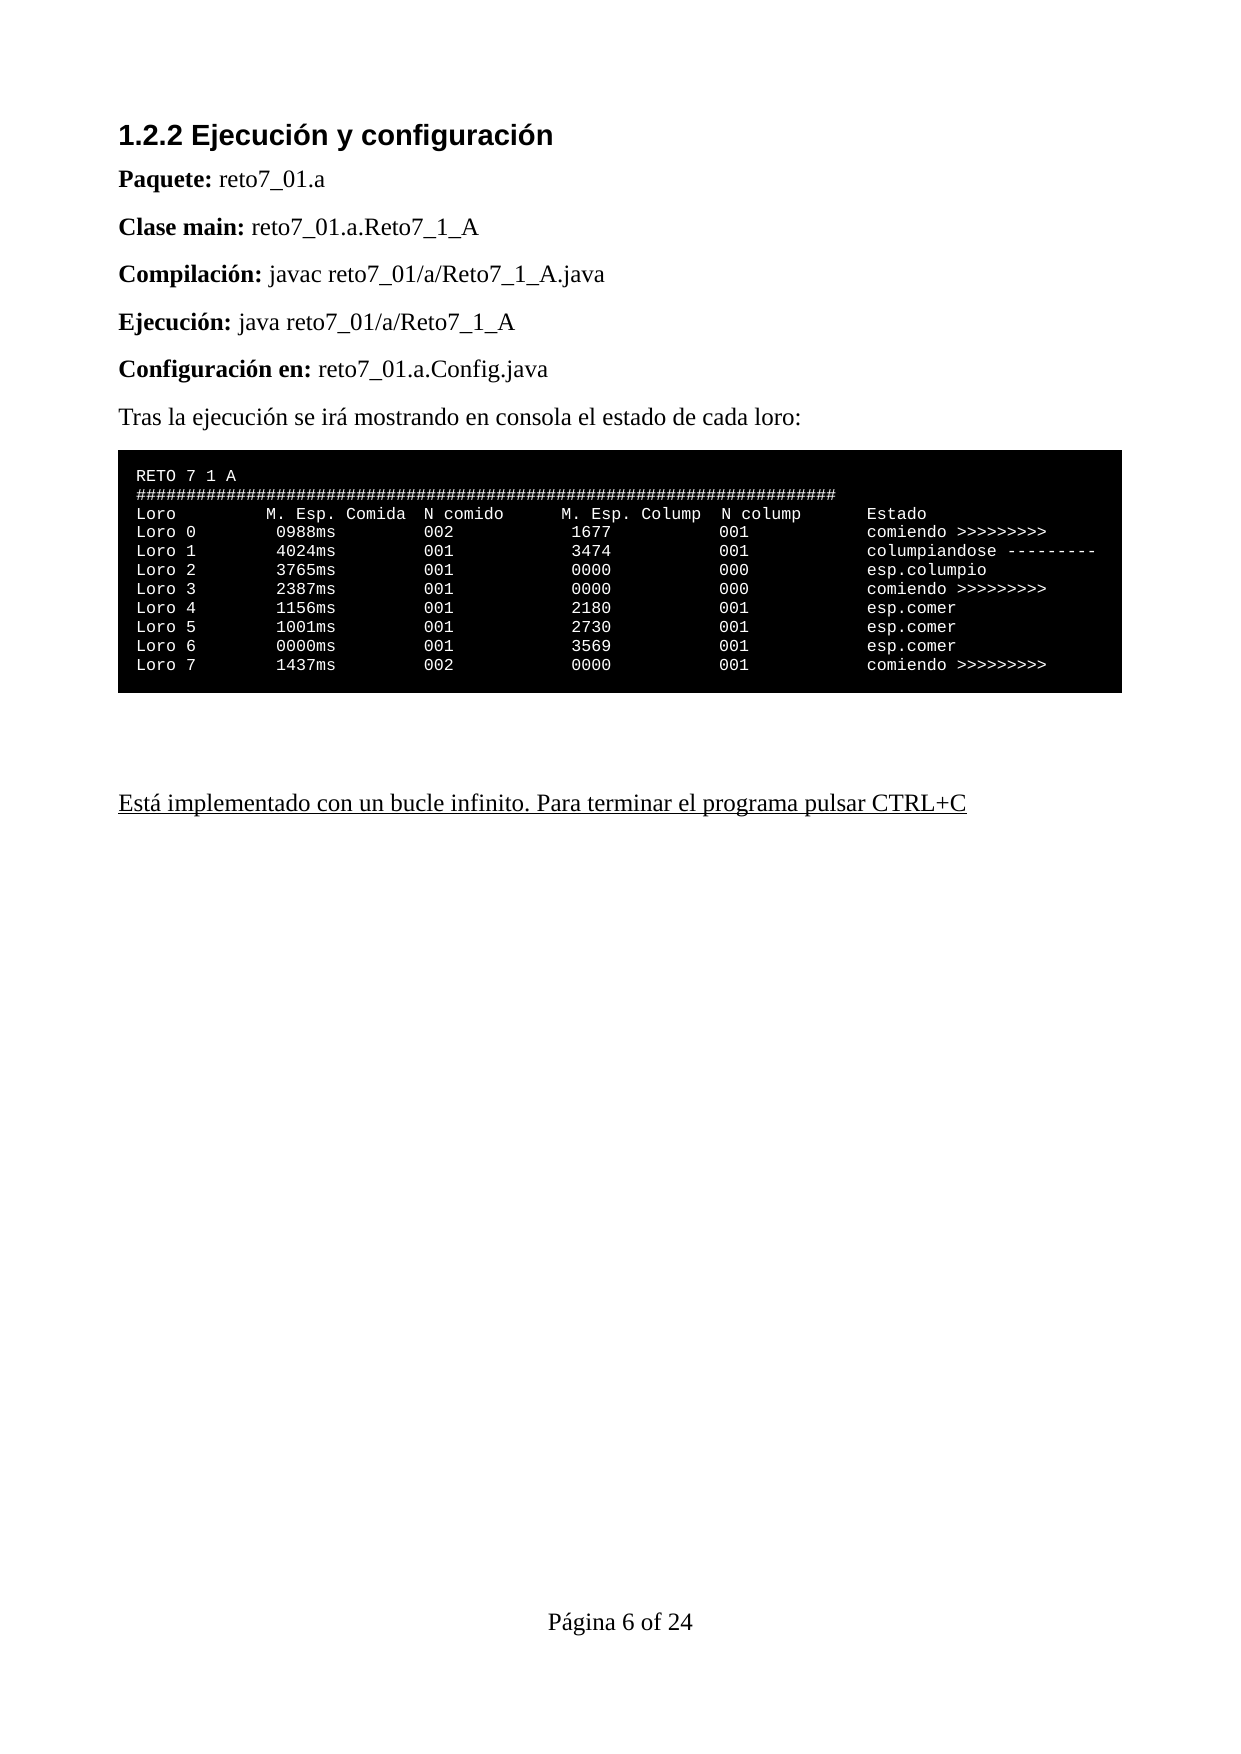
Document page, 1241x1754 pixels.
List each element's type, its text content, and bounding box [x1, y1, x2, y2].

text Loro 3 2387ms 001 0000 000 comiendo >>>>>>>>> [118, 581, 1122, 599]
text Loro 6 0000ms 001 3569 001 esp.comer [118, 637, 1122, 656]
text Loro 0 0988ms 002 1677 001 comiendo >>>>>>>>> [118, 524, 1122, 543]
text RETO 7 1 A [118, 450, 1122, 486]
text Loro 2 3765ms 001 0000 000 esp.columpio [118, 562, 1122, 581]
subtitle 1.2.2 Ejecución y configuración [118, 118, 1122, 152]
text Loro 4 1156ms 001 2180 001 esp.comer [118, 599, 1122, 618]
text Loro 5 1001ms 001 2730 001 esp.comer [118, 618, 1122, 637]
text Loro M. Esp. Comida N comido M. Esp. Colump N colump Estado [118, 505, 1122, 524]
text Compilación: javac reto7_01/a/Reto7_1_A.java [118, 259, 1122, 288]
text Paquete: reto7_01.a [118, 164, 1122, 193]
text Loro 1 4024ms 001 3474 001 columpiandose --------- [118, 543, 1122, 562]
text Tras la ejecución se irá mostrando en consola el estado de cada loro: [118, 402, 1122, 431]
text Clase main: reto7_01.a.Reto7_1_A [118, 212, 1122, 241]
text Loro 7 1437ms 002 0000 001 comiendo >>>>>>>>> [118, 656, 1122, 693]
text ###################################################################### [118, 486, 1122, 505]
text Está implementado con un bucle infinito. Para terminar el programa pulsar CTRL+C [118, 788, 1122, 817]
text Configuración en: reto7_01.a.Config.java [118, 354, 1122, 383]
text Ejecución: java reto7_01/a/Reto7_1_A [118, 307, 1122, 336]
